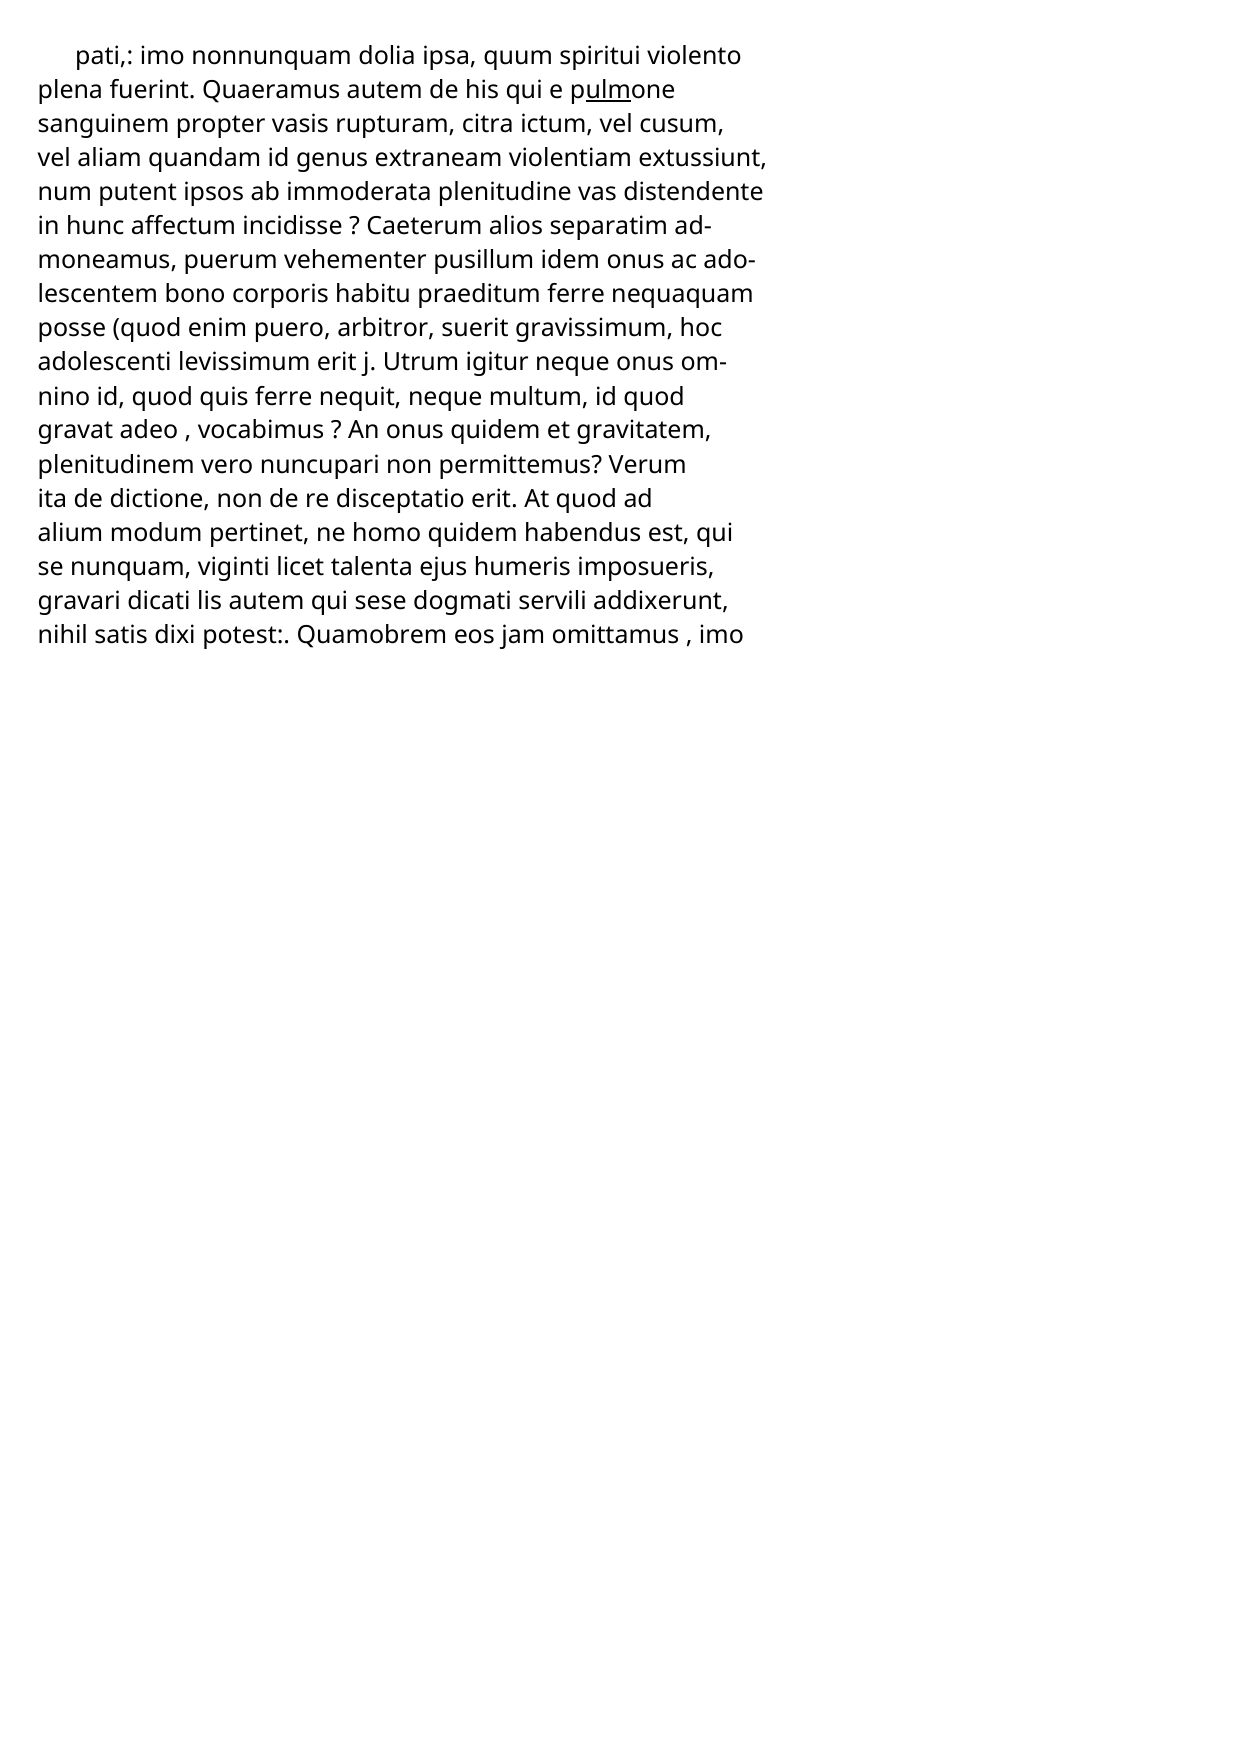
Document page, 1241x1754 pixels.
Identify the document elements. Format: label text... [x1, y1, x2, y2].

text pati,: imo nonnunquam dolia ipsa, quum spiritui violento plena fuerint. Quaeramus autem de his qui e pulmone sanguinem propter vasis rupturam, citra ictum, vel cusum, vel aliam quandam id genus extraneam violentiam extussiunt, num putent ipsos ab immoderata plenitudine vas distendente in hunc affectum incidisse ? Caeterum alios separatim ad- moneamus, puerum vehementer pusillum idem onus ac ado- lescentem bono corporis habitu praeditum ferre nequaquam posse (quod enim puero, arbitror, suerit gravissimum, hoc adolescenti levissimum erit j. Utrum igitur neque onus om- nino id, quod quis ferre nequit, neque multum, id quod gravat adeo , vocabimus ? An onus quidem et gravitatem, plenitudinem vero nuncupari non permittemus? Verum ita de dictione, non de re disceptatio erit. At quod ad alium modum pertinet, ne homo quidem habendus est, qui se nunquam, viginti licet talenta ejus humeris imposueris, gravari dicati lis autem qui sese dogmati servili addixerunt, nihil satis dixi potest:. Quamobrem eos jam omittamus , imo [37, 37, 1203, 651]
